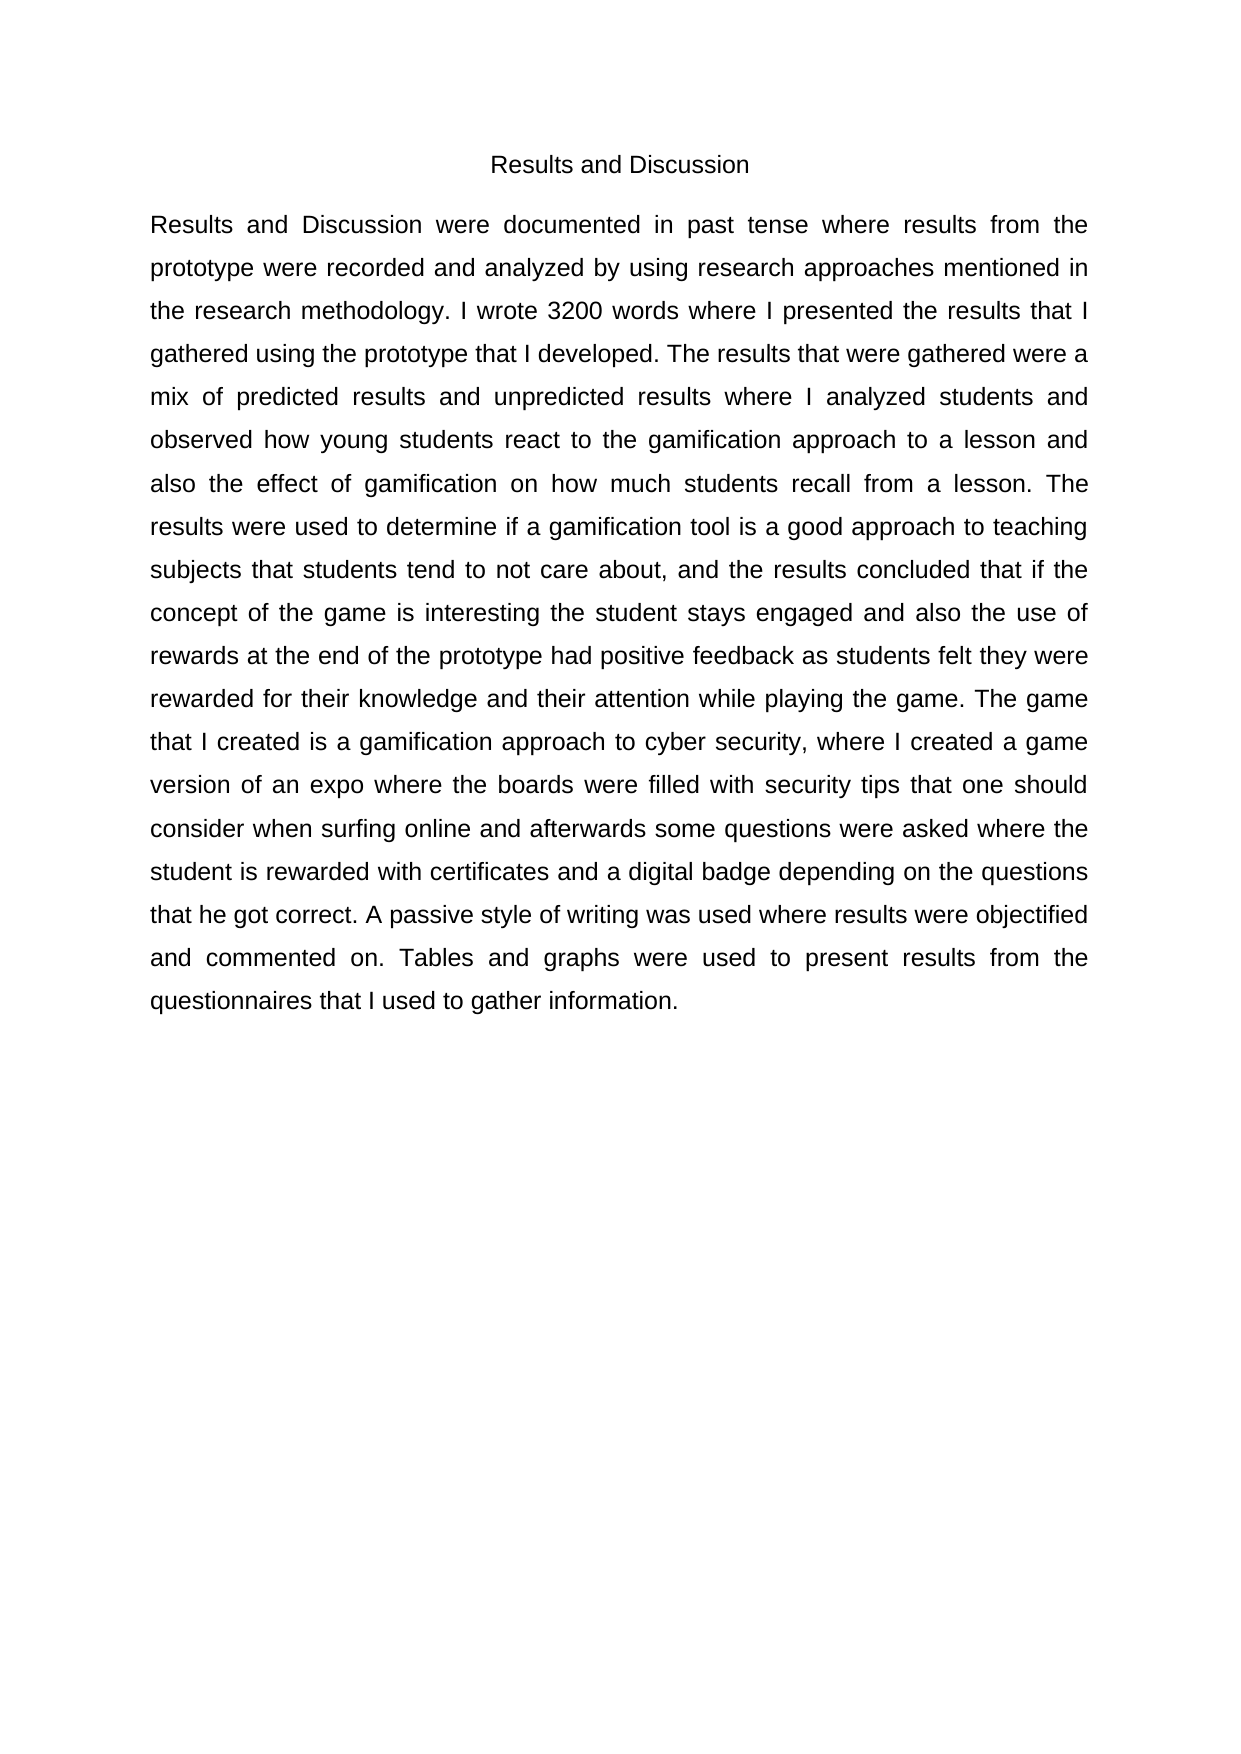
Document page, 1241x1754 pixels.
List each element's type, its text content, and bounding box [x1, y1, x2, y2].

text Results and Discussion were documented in past tense where results from the prototype were recorded and analyzed by using research approaches mentioned in the research methodology. I wrote 3200 words where I presented the results that I gathered using the prototype that I developed. The results that were gathered were a mix of predicted results and unpredicted results where I analyzed students and observed how young students react to the gamification approach to a lesson and also the effect of gamification on how much students recall from a lesson. The results were used to determine if a gamification tool is a good approach to teaching subjects that students tend to not care about, and the results concluded that if the concept of the game is interesting the student stays engaged and also the use of rewards at the end of the prototype had positive feedback as students felt they were rewarded for their knowledge and their attention while playing the game. The game that I created is a gamification approach to cyber security, where I created a game version of an expo where the boards were filled with security tips that one should consider when surfing online and afterwards some questions were asked where the student is rewarded with certificates and a digital badge depending on the questions that he got correct. A passive style of writing was used where results were objectified and commented on. Tables and graphs were used to present results from the questionnaires that I used to gather information. [150, 210, 1090, 1015]
text Results and Discussion [150, 150, 1090, 179]
